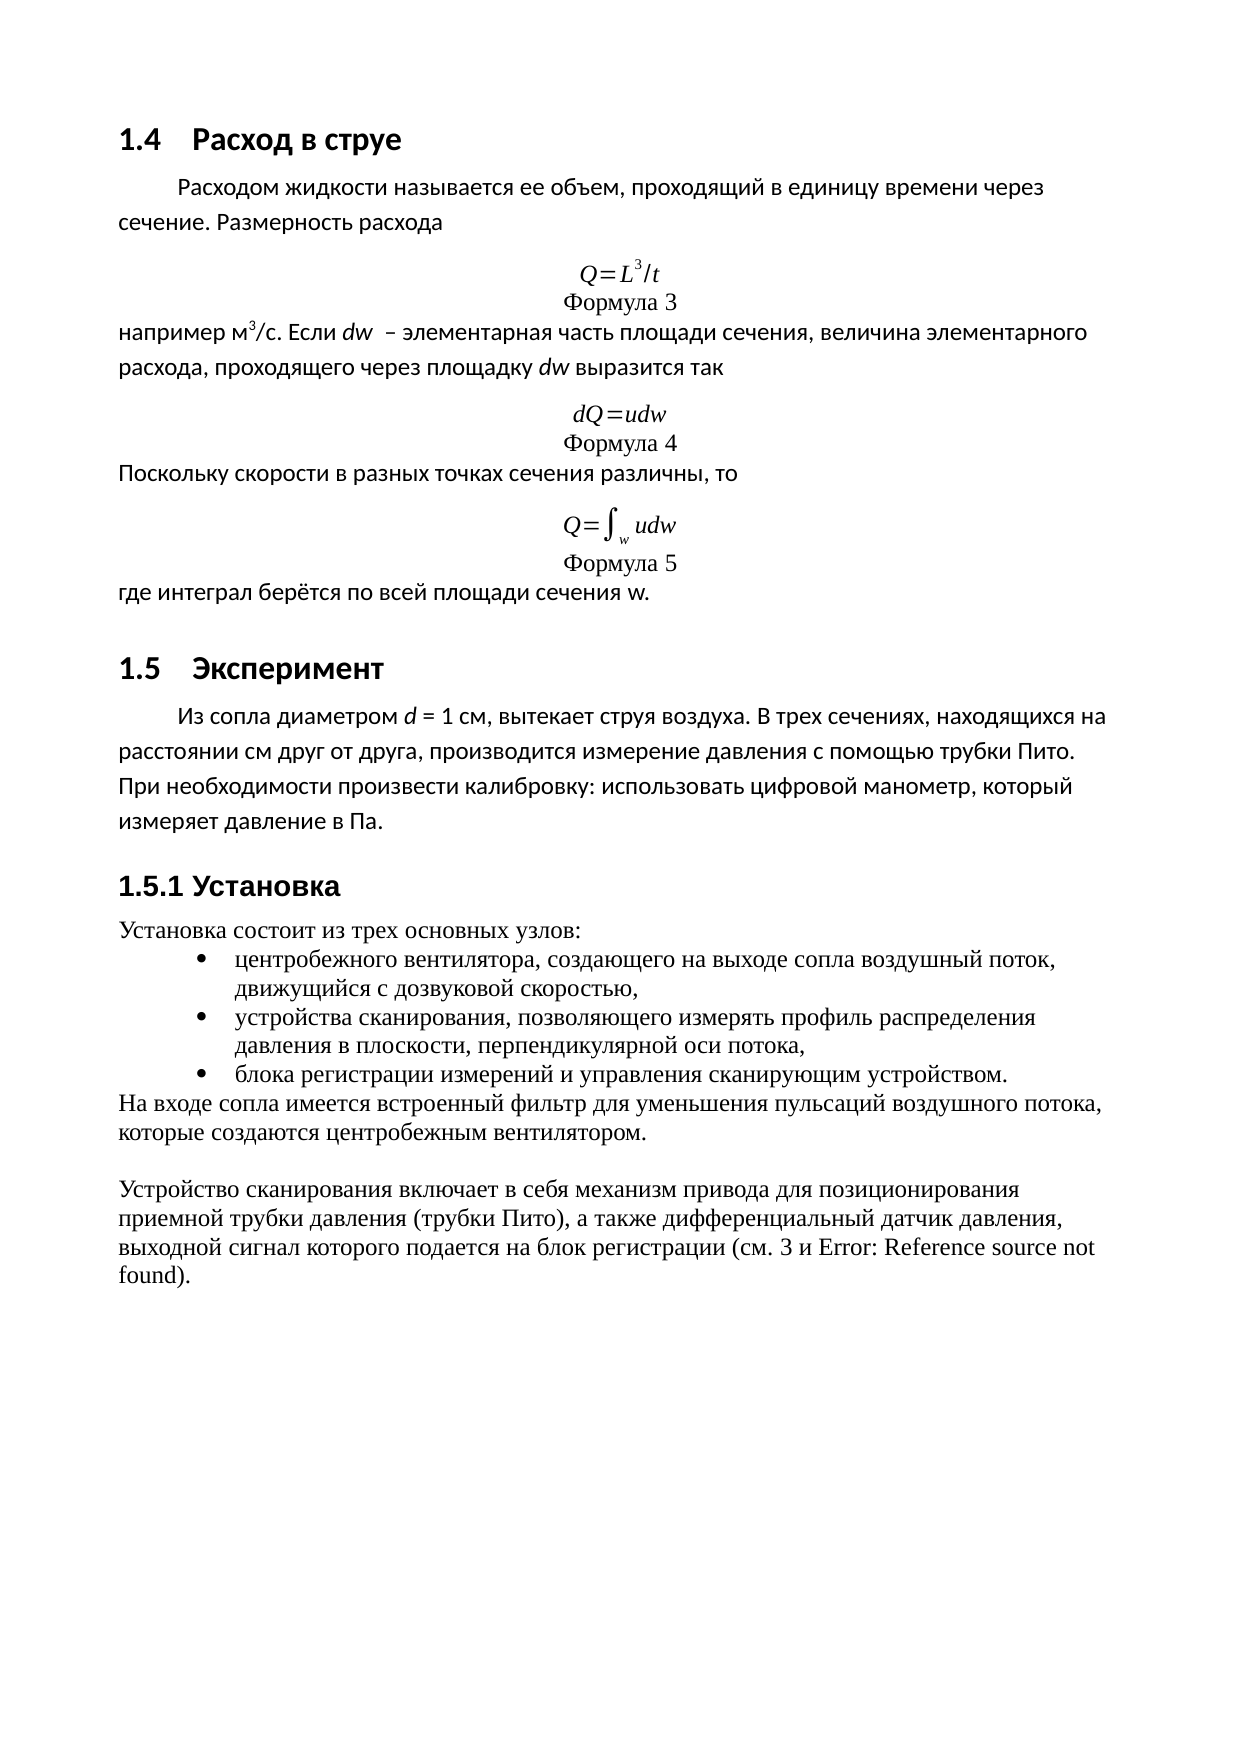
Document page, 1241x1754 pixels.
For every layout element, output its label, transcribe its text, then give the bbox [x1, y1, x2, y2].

list устройства сканирования, позволяющего измерять профиль распределения давления в плоскости, перпендикулярной оси потока, [197, 1002, 1122, 1059]
subtitle Расход в струе [118, 118, 1122, 159]
text Расходом жидкости называется ее объем, проходящий в единицу времени через сечение. Размерность расхода [118, 172, 1122, 237]
text Устройство сканирования включает в себя механизм привода для позиционирования приемной трубки давления (трубки Пито), а также дифференциальный датчик давления, выходной сигнал которого подается на блок регистрации (см. Рисунок 3 и Ошибка: источник перекрёстной ссылки не найден). [118, 1174, 1122, 1289]
text Поскольку скорости в разных точках сечения различны, то [118, 457, 1122, 487]
subtitle Установка [118, 869, 1122, 903]
text Формула 5 [118, 507, 1122, 576]
text где интеграл берётся по всей площади сечения w. [118, 576, 1122, 607]
list центробежного вентилятора, создающего на выходе сопла воздушный поток, движущийся с дозвуковой скоростью, [197, 944, 1122, 1002]
list блока регистрации измерений и управления сканирующим устройством. [197, 1059, 1122, 1088]
text Формула 4 [118, 401, 1122, 457]
text Из сопла диаметром d = 1 см, вытекает струя воздуха. В трех сечениях, находящихся на расстоянии см друг от друга, производится измерение давления с помощью трубки Пито. При необходимости произвести калибровку: использовать цифровой манометр, который измеряет давление в Па. [118, 700, 1122, 836]
text Формула 3 [118, 256, 1122, 316]
subtitle Эксперимент [118, 647, 1122, 688]
text На входе сопла имеется встроенный фильтр для уменьшения пульсаций воздушного потока, которые создаются центробежным вентилятором. [118, 1088, 1122, 1146]
text Установка состоит из трех основных узлов: [118, 916, 1122, 944]
text например м3/c. Если dw – элементарная часть площади сечения, величина элементарного расхода, проходящего через площадку dw выразится так [118, 316, 1122, 382]
